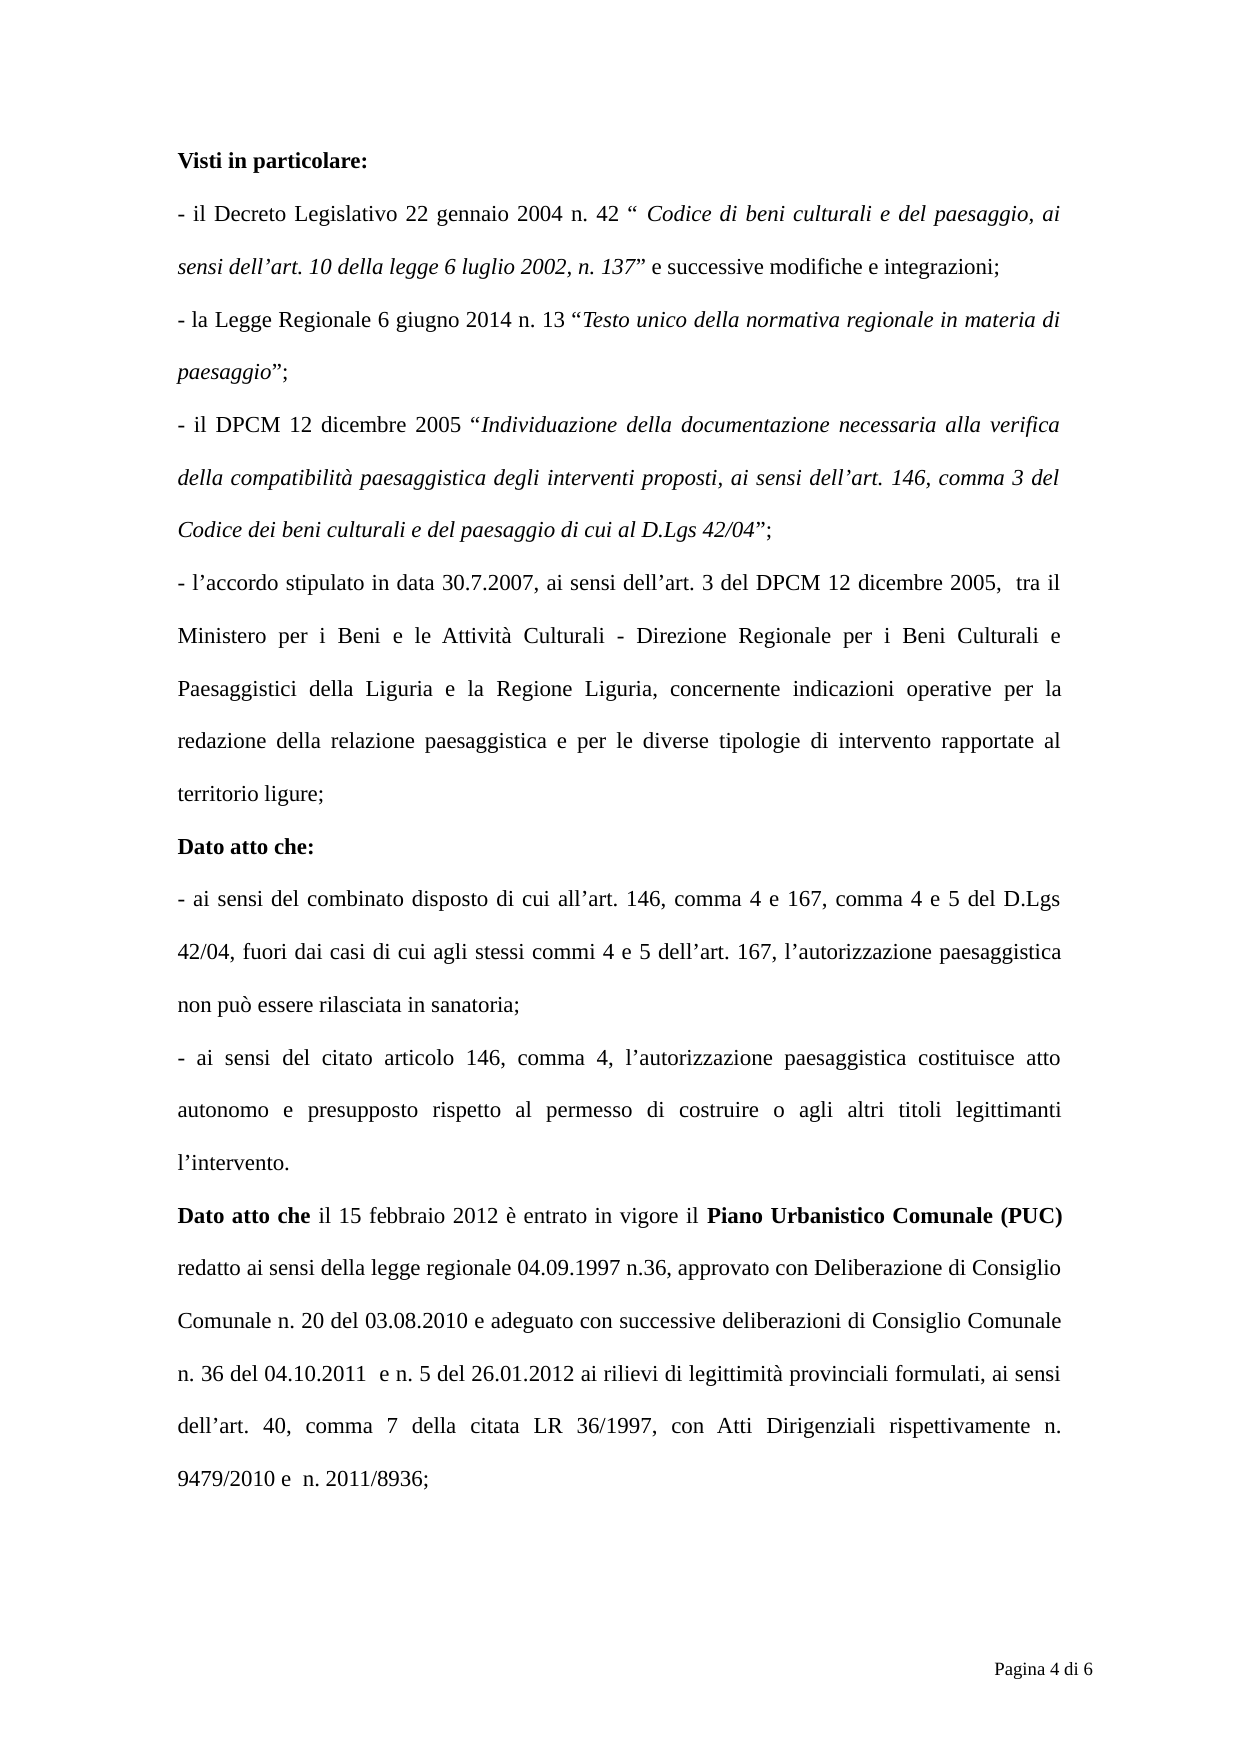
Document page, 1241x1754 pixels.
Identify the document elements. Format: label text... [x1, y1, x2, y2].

text Visti in particolare: [177, 148, 1063, 174]
text - il DPCM 12 dicembre 2005 “Individuazione della documentazione necessaria alla verifica della compatibilità paesaggistica degli interventi proposti, ai sensi dell’art. 146, comma 3 del Codice dei beni culturali e del paesaggio di cui al D.Lgs 42/04”; [177, 411, 1063, 543]
text Dato atto che: [177, 833, 1063, 859]
text - l’accordo stipulato in data 30.7.2007, ai sensi dell’art. 3 del DPCM 12 dicembre 2005, tra il Ministero per i Beni e le Attività Culturali - Direzione Regionale per i Beni Culturali e Paesaggistici della Liguria e la Regione Liguria, concernente indicazioni operative per la redazione della relazione paesaggistica e per le diverse tipologie di intervento rapportate al territorio ligure; [177, 569, 1063, 806]
text - ai sensi del combinato disposto di cui all’art. 146, comma 4 e 167, comma 4 e 5 del D.Lgs 42/04, fuori dai casi di cui agli stessi commi 4 e 5 dell’art. 167, l’autorizzazione paesaggistica non può essere rilasciata in sanatoria; [177, 886, 1063, 1017]
text - ai sensi del citato articolo 146, comma 4, l’autorizzazione paesaggistica costituisce atto autonomo e presupposto rispetto al permesso di costruire o agli altri titoli legittimanti l’intervento. [177, 1044, 1063, 1175]
text - il Decreto Legislativo 22 gennaio 2004 n. 42 “ Codice di beni culturali e del paesaggio, ai sensi dell’art. 10 della legge 6 luglio 2002, n. 137” e successive modifiche e integrazioni; [177, 200, 1063, 279]
text - la Legge Regionale 6 giugno 2014 n. 13 “Testo unico della normativa regionale in materia di paesaggio”; [177, 306, 1063, 385]
text Dato atto che il 15 febbraio 2012 è entrato in vigore il Piano Urbanistico Comunale (PUC) redatto ai sensi della legge regionale 04.09.1997 n.36, approvato con Deliberazione di Consiglio Comunale n. 20 del 03.08.2010 e adeguato con successive deliberazioni di Consiglio Comunale n. 36 del 04.10.2011 e n. 5 del 26.01.2012 ai rilievi di legittimità provinciali formulati, ai sensi dell’art. 40, comma 7 della citata LR 36/1997, con Atti Dirigenziali rispettivamente n. 9479/2010 e n. 2011/8936; [177, 1202, 1063, 1492]
